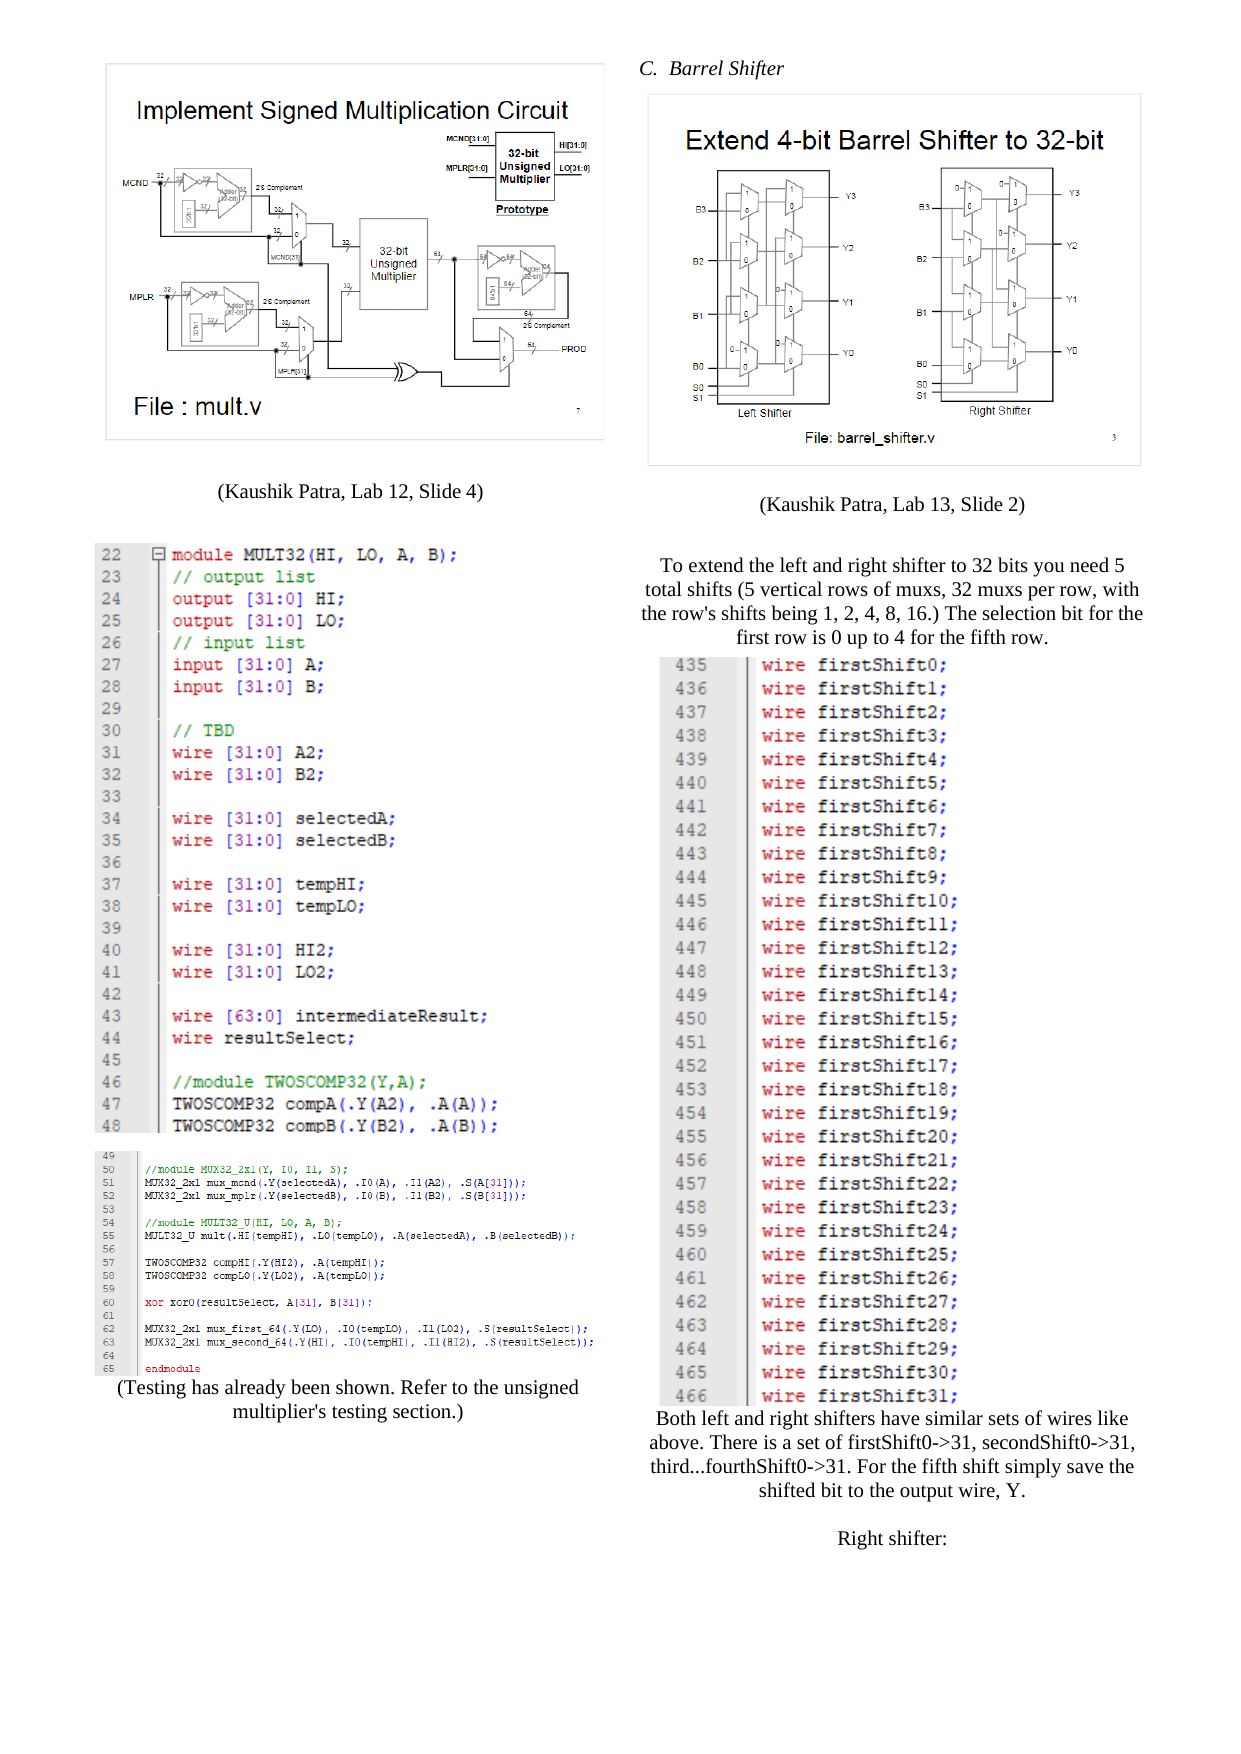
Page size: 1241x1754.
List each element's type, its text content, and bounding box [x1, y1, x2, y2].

text Both left and right shifters have similar sets of wires like above. There is a set of firstShift0->31, secondShift0->31, third...fourthShift0->31. For the fifth shift simply save the shifted bit to the output wire, Y. [639, 649, 1146, 1502]
text (Kaushik Patra, Lab 13, Slide 2) [639, 492, 1146, 516]
text Right shifter: [639, 1526, 1146, 1550]
text (Kaushik Patra, Lab 12, Slide 4) [94, 479, 601, 503]
text To extend the left and right shifter to 32 bits you need 5 total shifts (5 vertical rows of muxs, 32 muxs per row, with the row's shifts being 1, 2, 4, 8, 16.) The selection bit for the first row is 0 up to 4 for the fifth row. [639, 553, 1146, 649]
text [94, 1133, 601, 1151]
subtitle Barrel Shifter [639, 56, 1146, 80]
text (Testing has already been shown. Refer to the unsigned multiplier's testing section.) [94, 1376, 601, 1423]
